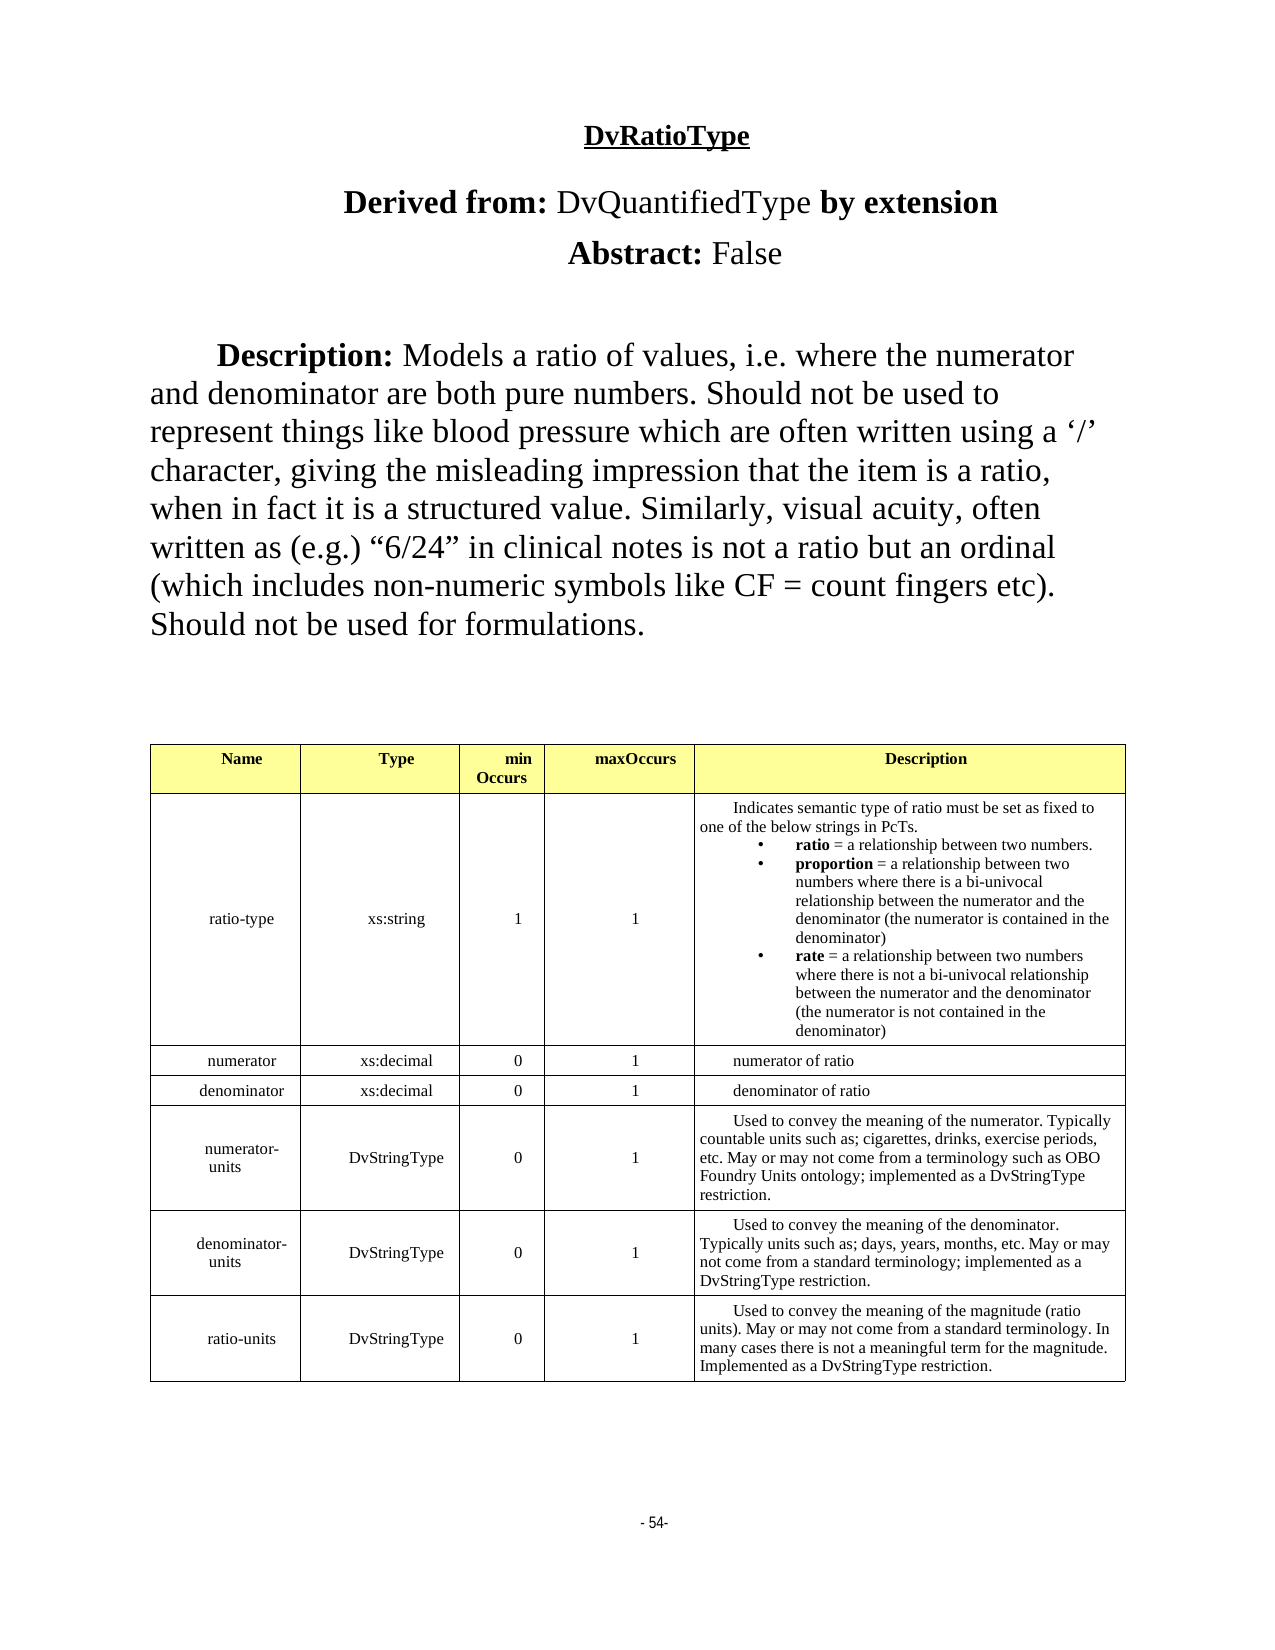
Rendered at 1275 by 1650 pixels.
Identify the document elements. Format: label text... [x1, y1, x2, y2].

table_cell denominator of ratio [695, 1076, 1125, 1105]
table_cell 1 [545, 794, 694, 1045]
table_header Description [695, 745, 1125, 793]
table_cell numerator [151, 1046, 300, 1075]
table_cell 0 [460, 1211, 544, 1295]
table_cell 0 [460, 1076, 544, 1105]
table_cell 1 [460, 794, 544, 1045]
table_header Name [151, 745, 300, 793]
table_cell 0 [460, 1296, 544, 1381]
table_cell DvStringType [301, 1106, 459, 1210]
table_cell Used to convey the meaning of the numerator. Typically countable units such as; cigarettes, drinks, exercise periods, etc. May or may not come from a terminology such as OBO Foundry Units ontology; implemented as a DvStringType restriction. [695, 1106, 1125, 1210]
table_cell 0 [460, 1046, 544, 1075]
table_header maxOccurs [545, 745, 694, 793]
table_cell ratio-units [151, 1296, 300, 1381]
table_cell 1 [545, 1106, 694, 1210]
table_cell DvStringType [301, 1211, 459, 1295]
table_cell denominator [151, 1076, 300, 1105]
table_cell 0 [460, 1106, 544, 1210]
table_cell numerator of ratio [695, 1046, 1125, 1075]
table_cell ratio-type [151, 794, 300, 1045]
table_cell Indicates semantic type of ratio must be set as fixed to one of the below strings in PcTs. ratio = a relationship between two numbers. proportion = a relationship between two numbers where there is a bi-univocal relationship between the numerator and the denominator (the numerator is contained in the denominator) rate = a relationship between two numbers where there is not a bi-univocal relationship between the numerator and the denominator (the numerator is not contained in the denominator) [695, 794, 1125, 1045]
table_cell Used to convey the meaning of the denominator. Typically units such as; days, years, months, etc. May or may not come from a standard terminology; implemented as a DvStringType restriction. [695, 1211, 1125, 1295]
text Derived from: DvQuantifiedType by extension [150, 182, 1125, 220]
table_cell 1 [545, 1046, 694, 1075]
table_cell 1 [545, 1296, 694, 1381]
table_header minOccurs [460, 745, 544, 793]
table_cell numerator-units [151, 1106, 300, 1210]
table_cell Used to convey the meaning of the magnitude (ratio units). May or may not come from a standard terminology. In many cases there is not a meaningful term for the magnitude. Implemented as a DvStringType restriction. [695, 1296, 1125, 1381]
table_cell DvStringType [301, 1296, 459, 1381]
table_cell 1 [545, 1076, 694, 1105]
text DvRatioType [150, 118, 1125, 152]
text Abstract: False [150, 233, 1125, 271]
table_cell 1 [545, 1211, 694, 1295]
table_cell xs:decimal [301, 1046, 459, 1075]
table_header Type [301, 745, 459, 793]
text Description: Models a ratio of values, i.e. where the numerator and denominator are both pure numbers. Should not be used to represent things like blood pressure which are often written using a ‘/’ character, giving the misleading impression that the item is a ratio, when in fact it is a structured value. Similarly, visual acuity, often written as (e.g.) “6/24” in clinical notes is not a ratio but an ordinal (which includes non-numeric symbols like CF = count fingers etc). Should not be used for formulations. [150, 334, 1125, 681]
table_cell xs:string [301, 794, 459, 1045]
table_cell xs:decimal [301, 1076, 459, 1105]
table_cell denominator-units [151, 1211, 300, 1295]
